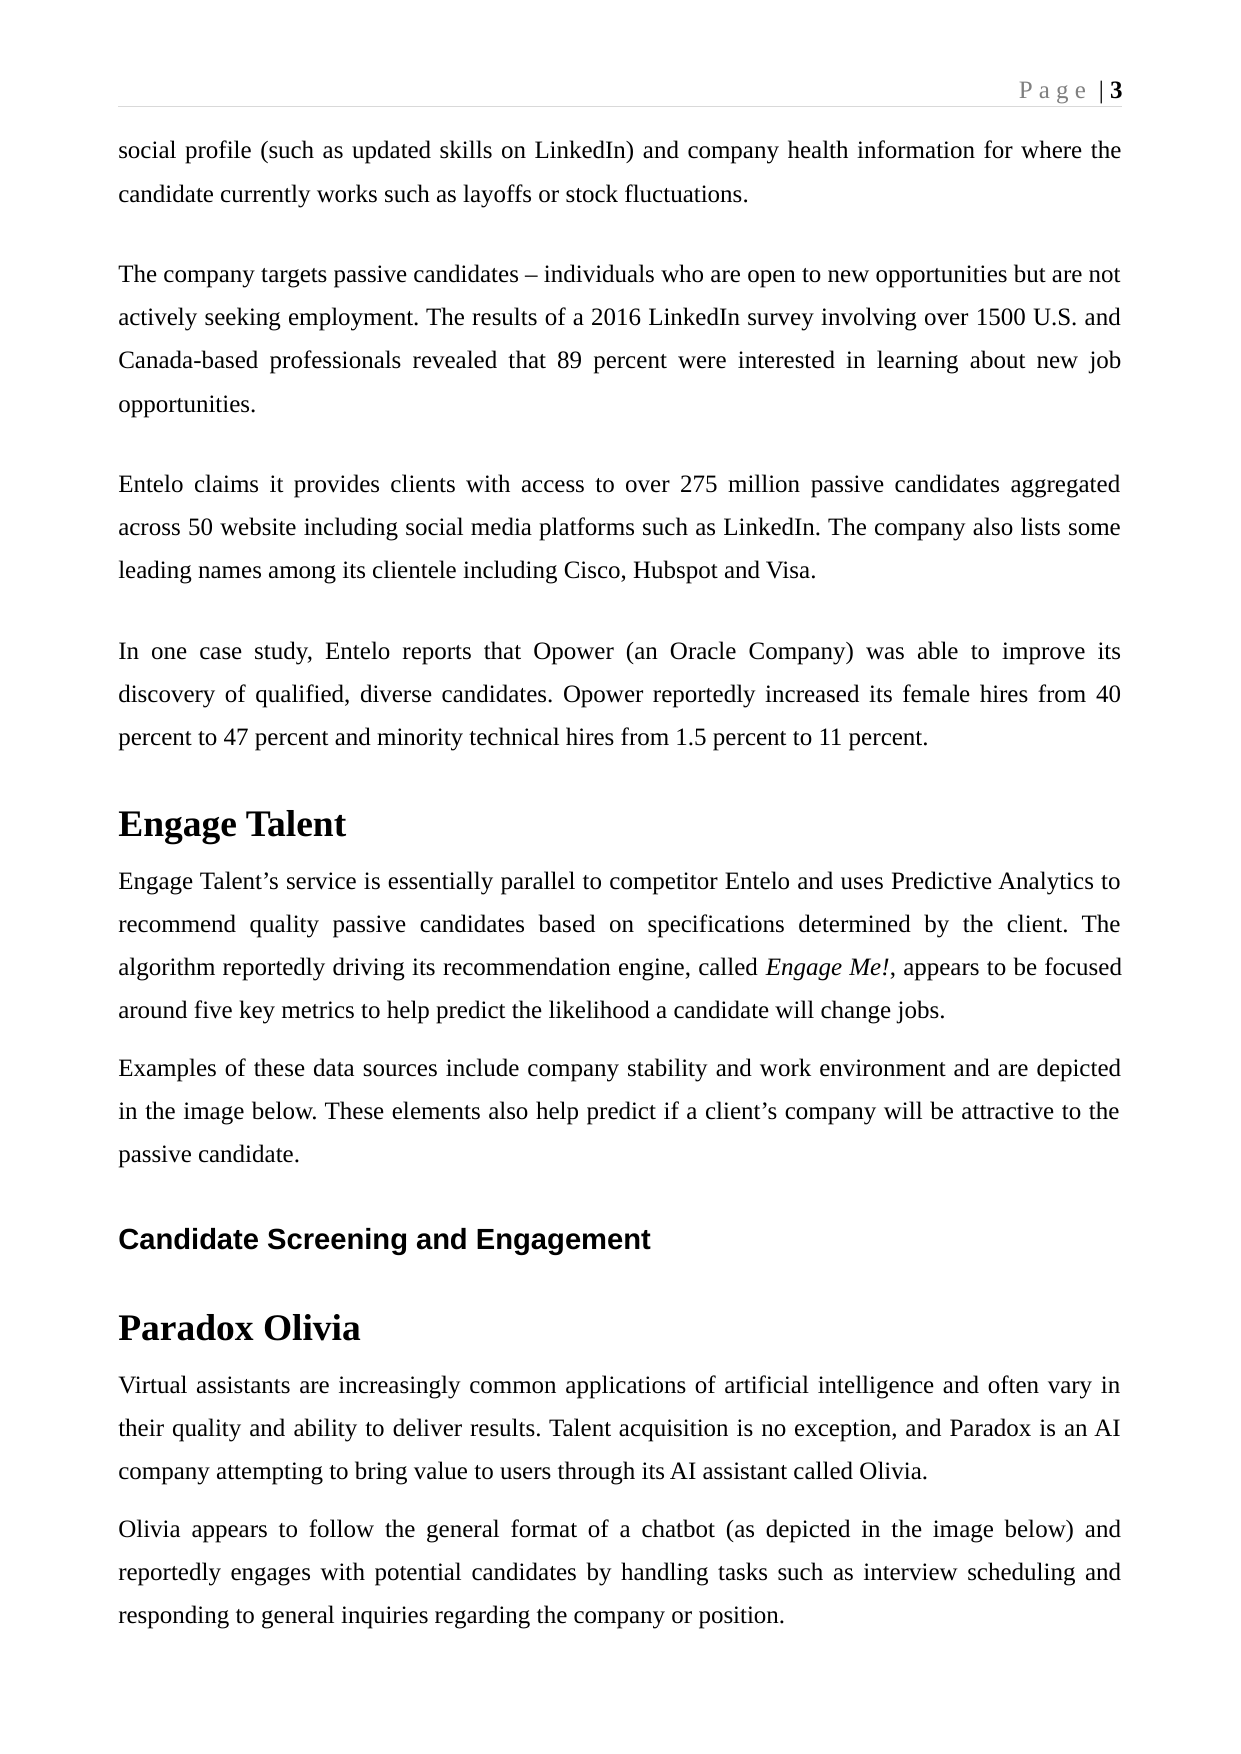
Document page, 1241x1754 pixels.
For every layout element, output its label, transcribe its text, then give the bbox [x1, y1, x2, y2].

text Engage Talent’s service is essentially parallel to competitor Entelo and uses Predictive Analytics to recommend quality passive candidates based on specifications determined by the client. The algorithm reportedly driving its recommendation engine, called Engage Me!, appears to be focused around five key metrics to help predict the likelihood a candidate will change jobs. [118, 866, 1122, 1024]
subtitle Paradox Olivia [118, 1305, 1122, 1348]
text social profile (such as updated skills on LinkedIn) and company health information for where the candidate currently works such as layoffs or stock fluctuations. [118, 136, 1122, 207]
subtitle Engage Talent [118, 801, 1122, 844]
text Olivia appears to follow the general format of a chatbot (as depicted in the image below) and reportedly engages with potential candidates by handling tasks such as interview scheduling and responding to general inquiries regarding the company or position. [118, 1514, 1122, 1629]
text In one case study, Entelo reports that Opower (an Oracle Company) was able to improve its discovery of qualified, diverse candidates. Opower reportedly increased its female hires from 40 percent to 47 percent and minority technical hires from 1.5 percent to 11 percent. [118, 636, 1122, 751]
text Examples of these data sources include company stability and work environment and are depicted in the image below. These elements also help predict if a client’s company will be attractive to the passive candidate. [118, 1053, 1122, 1168]
text The company targets passive candidates – individuals who are open to new opportunities but are not actively seeking employment. The results of a 2016 LinkedIn survey involving over 1500 U.S. and Canada-based professionals revealed that 89 percent were interested in learning about new job opportunities. [118, 259, 1122, 417]
subtitle Candidate Screening and Engagement [118, 1222, 1122, 1255]
text Virtual assistants are increasingly common applications of artificial intelligence and often vary in their quality and ability to deliver results. Talent acquisition is no exception, and Paradox is an AI company attempting to bring value to users through its AI assistant called Olivia. [118, 1370, 1122, 1485]
text Entelo claims it provides clients with access to over 275 million passive candidates aggregated across 50 website including social media platforms such as LinkedIn. The company also lists some leading names among its clientele including Cisco, Hubspot and Visa. [118, 469, 1122, 584]
